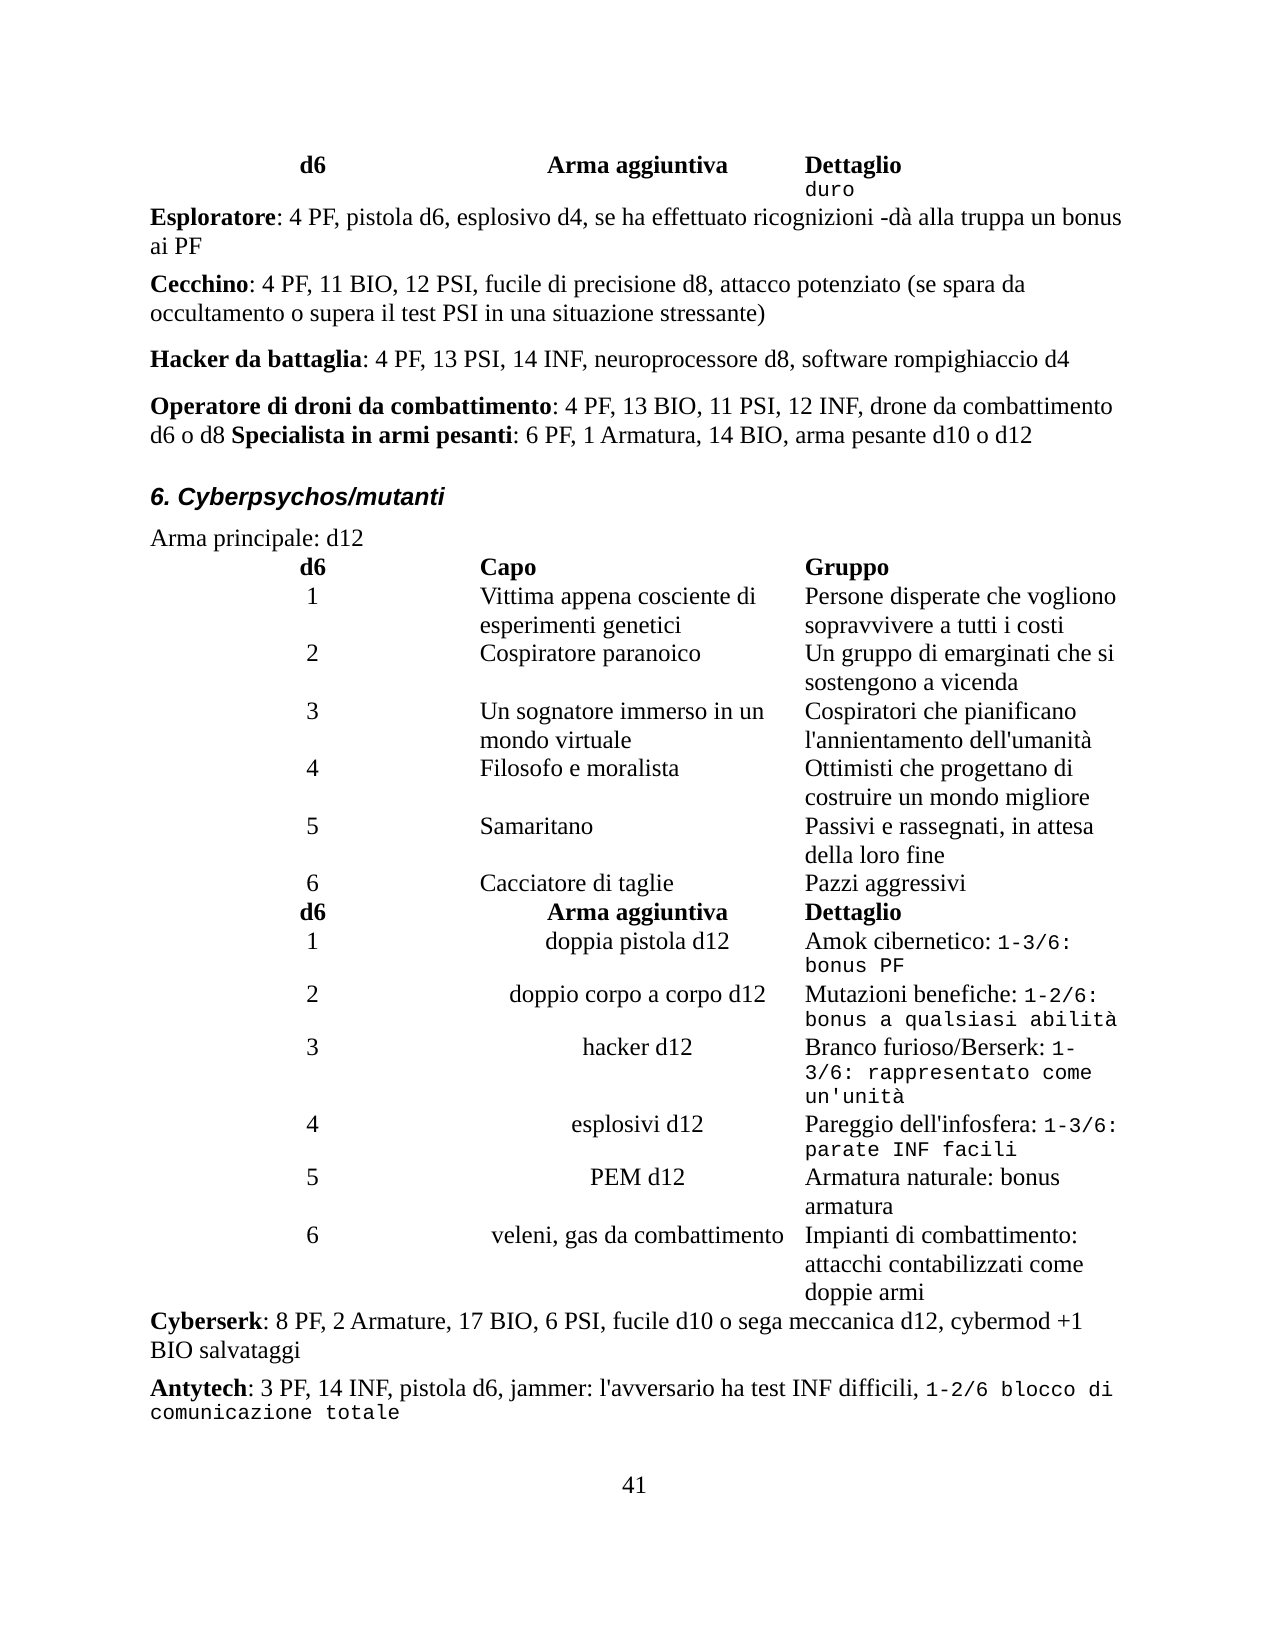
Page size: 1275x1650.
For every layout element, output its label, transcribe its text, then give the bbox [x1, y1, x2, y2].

table_cell Cospiratori che pianificano l'annientamento dell'umanità [800, 696, 1125, 753]
table_cell 2 [150, 979, 475, 1032]
table_cell 6 [150, 1220, 475, 1306]
table_cell 6 [150, 869, 475, 897]
text Esploratore: 4 PF, pistola d6, esplosivo d4, se ha effettuato ricognizioni -dà alla truppa un bonus ai PF [150, 202, 1125, 260]
table_cell Ottimisti che progettano di costruire un mondo migliore [800, 754, 1125, 811]
table_cell Cacciatore di taglie [475, 869, 800, 897]
text Cyberserk: 8 PF, 2 Armature, 17 BIO, 6 PSI, fucile d10 o sega meccanica d12, cybermod +1 BIO salvataggi [150, 1306, 1125, 1364]
text Hacker da battaglia: 4 PF, 13 PSI, 14 INF, neuroprocessore d8, software rompighiaccio d4 [150, 344, 1125, 373]
table_cell 1 [150, 926, 475, 979]
table_cell hacker d12 [475, 1033, 800, 1109]
table_header Dettaglio [800, 150, 1125, 179]
table_cell 5 [150, 1163, 475, 1220]
table_header Arma aggiuntiva [475, 150, 800, 179]
text Arma principale: d12 [150, 523, 1125, 552]
table_cell Un sognatore immerso in un mondo virtuale [475, 696, 800, 753]
table_cell Un gruppo di emarginati che si sostengono a vicenda [800, 639, 1125, 696]
text Operatore di droni da combattimento: 4 PF, 13 BIO, 11 PSI, 12 INF, drone da combattimento d6 o d8 Specialista in armi pesanti: 6 PF, 1 Armatura, 14 BIO, arma pesante d10 o d12 [150, 391, 1125, 448]
table_cell Persone disperate che vogliono sopravvivere a tutti i costi [800, 581, 1125, 638]
table_cell Passivi e rassegnati, in attesa della loro fine [800, 811, 1125, 868]
table_cell [475, 179, 800, 202]
table_cell Pareggio dell'infosfera: 1-3/6: parate INF facili [800, 1109, 1125, 1162]
table_header d6 [150, 897, 475, 926]
table_header Capo [475, 552, 800, 581]
table_cell [150, 179, 475, 202]
table_header Gruppo [800, 552, 1125, 581]
table_header Arma aggiuntiva [475, 897, 800, 926]
table_cell doppio corpo a corpo d12 [475, 979, 800, 1032]
table_cell 5 [150, 811, 475, 868]
table_cell 3 [150, 696, 475, 753]
table_cell doppia pistola d12 [475, 926, 800, 979]
table_cell 1 [150, 581, 475, 638]
text Cecchino: 4 PF, 11 BIO, 12 PSI, fucile di precisione d8, attacco potenziato (se spara da occultamento o supera il test PSI in una situazione stressante) [150, 269, 1125, 326]
table_header d6 [150, 150, 475, 179]
table_cell duro [800, 179, 1125, 202]
table_cell 2 [150, 639, 475, 696]
table_cell 4 [150, 754, 475, 811]
table_cell Armatura naturale: bonus armatura [800, 1163, 1125, 1220]
table_cell esplosivi d12 [475, 1109, 800, 1162]
table_cell Impianti di combattimento: attacchi contabilizzati come doppie armi [800, 1220, 1125, 1306]
table_cell Branco furioso/Berserk: 1-3/6: rappresentato come un'unità [800, 1033, 1125, 1109]
table_header Dettaglio [800, 897, 1125, 926]
table_cell Filosofo e moralista [475, 754, 800, 811]
subtitle 6. Cyberpsychos/mutanti [150, 482, 1125, 511]
table_header d6 [150, 552, 475, 581]
table_cell Amok cibernetico: 1-3/6: bonus PF [800, 926, 1125, 979]
table_cell Mutazioni benefiche: 1-2/6: bonus a qualsiasi abilità [800, 979, 1125, 1032]
table_cell veleni, gas da combattimento [475, 1220, 800, 1306]
text Antytech: 3 PF, 14 INF, pistola d6, jammer: l'avversario ha test INF difficili, 1-2/6 blocco di comunicazione totale [150, 1373, 1125, 1426]
table_cell Cospiratore paranoico [475, 639, 800, 696]
table_cell Samaritano [475, 811, 800, 868]
table_cell Pazzi aggressivi [800, 869, 1125, 897]
table_cell 3 [150, 1033, 475, 1109]
table_cell Vittima appena cosciente di esperimenti genetici [475, 581, 800, 638]
table_cell 4 [150, 1109, 475, 1162]
table_cell PEM d12 [475, 1163, 800, 1220]
